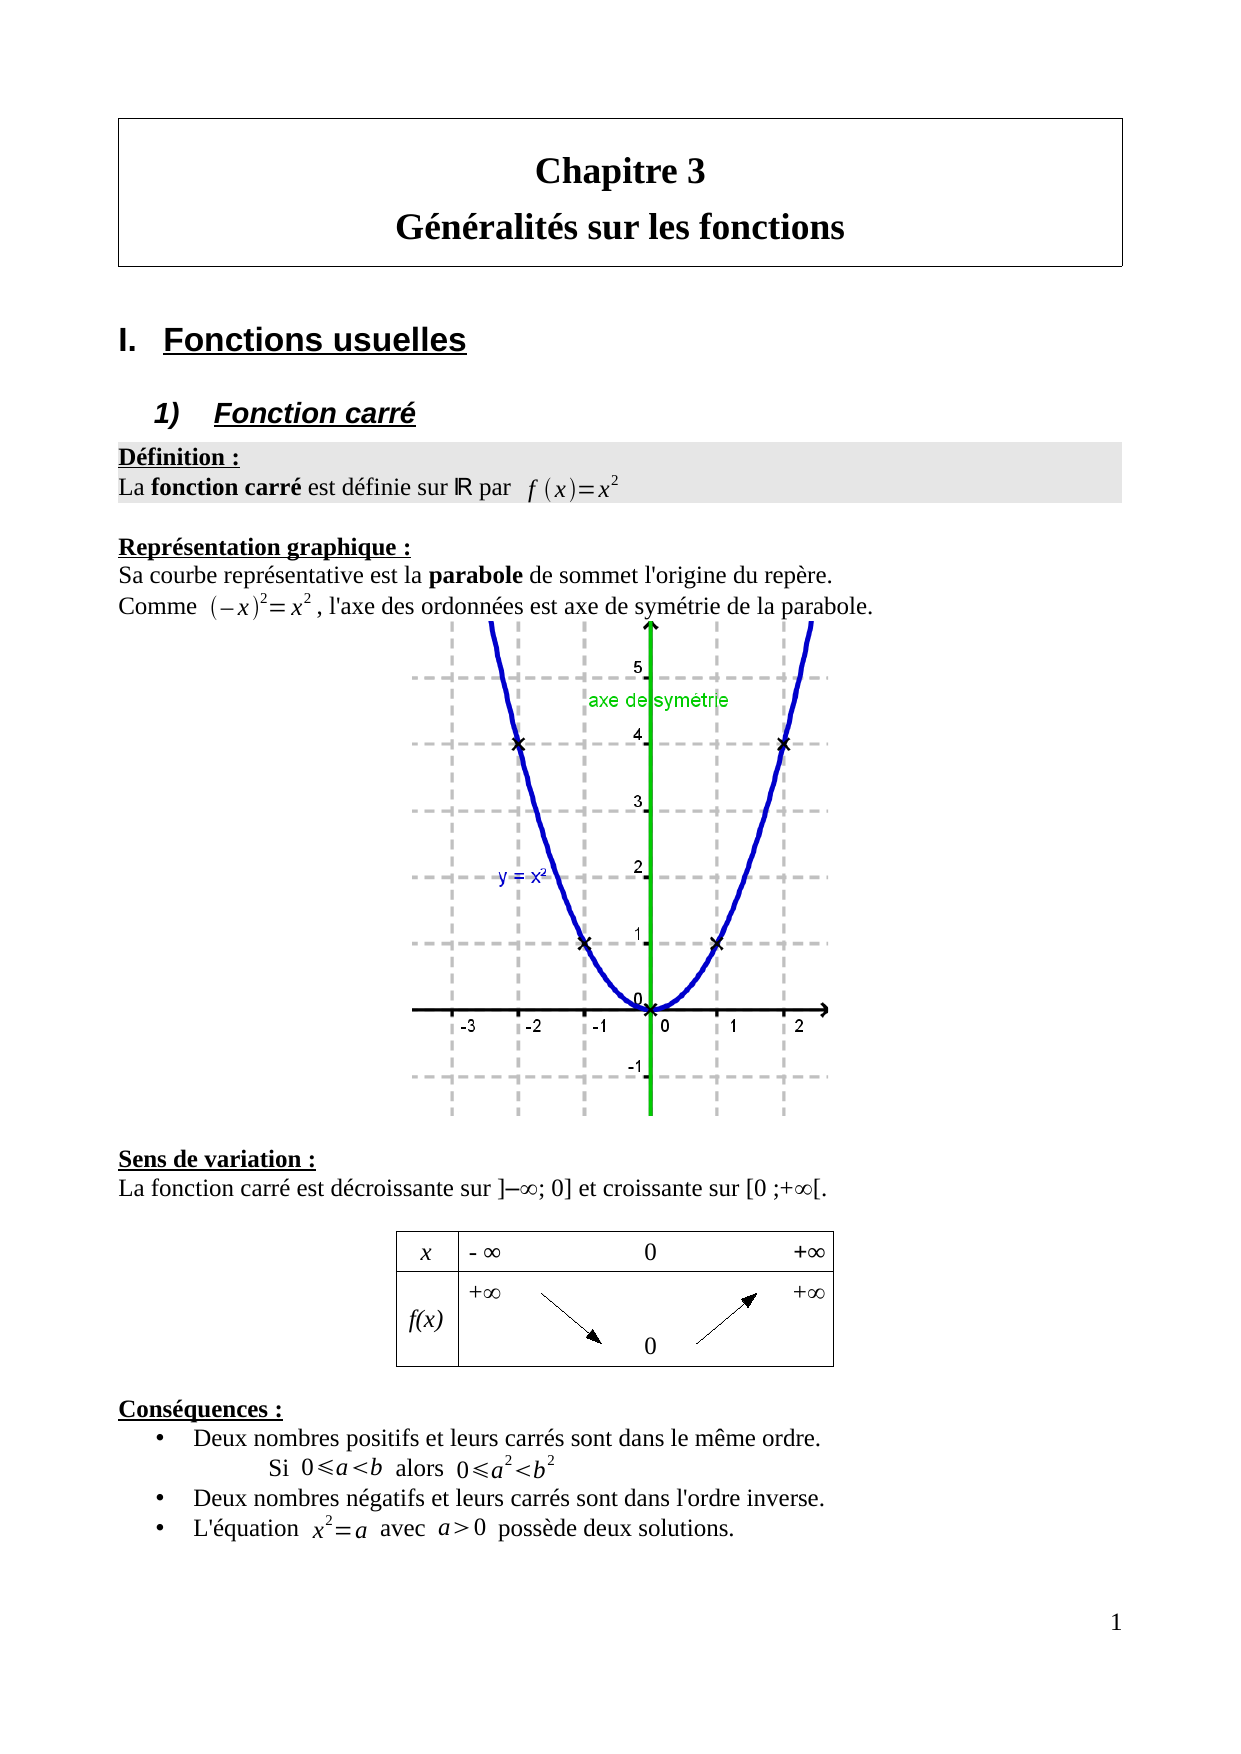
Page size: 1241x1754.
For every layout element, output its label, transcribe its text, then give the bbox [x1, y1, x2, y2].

text Conséquences : [118, 1394, 1122, 1423]
table_header [669, 1232, 785, 1271]
text Sa courbe représentative est la parabole de sommet l'origine du repère. [118, 560, 1122, 589]
list Deux nombres positifs et leurs carrés sont dans le même ordre. [156, 1423, 1122, 1452]
list Si alors [231, 1452, 1122, 1483]
text Comme , l'axe des ordonnées est axe de symétrie de la parabole. [118, 589, 1122, 621]
table_cell +∞ [785, 1272, 833, 1366]
table_cell +∞ [459, 1272, 511, 1366]
table_header x [397, 1232, 458, 1271]
table_header - ∞ [459, 1232, 511, 1271]
list L'équation avec possède deux solutions. [156, 1512, 1122, 1543]
table_cell 0 [632, 1272, 669, 1366]
text La fonction carré est définie sur ℝ par [118, 471, 1122, 503]
subtitle Fonctions usuelles [118, 320, 1122, 358]
table_cell f(x) [397, 1272, 458, 1366]
text Définition : [118, 442, 1122, 471]
table_header +∞ [785, 1232, 833, 1271]
text Sens de variation : [118, 1144, 1122, 1173]
list Deux nombres négatifs et leurs carrés sont dans l'ordre inverse. [156, 1483, 1122, 1512]
text Représentation graphique : [118, 532, 1122, 560]
table_header 0 [632, 1232, 669, 1271]
table_header Chapitre 3 Généralités sur les fonctions [119, 119, 1122, 266]
table_header [511, 1232, 632, 1271]
table_cell [511, 1272, 632, 1366]
text La fonction carré est décroissante sur ]–∞; 0] et croissante sur [0 ;+∞[. [118, 1173, 1122, 1202]
table_cell [669, 1272, 785, 1366]
subtitle Fonction carré [153, 396, 1122, 429]
